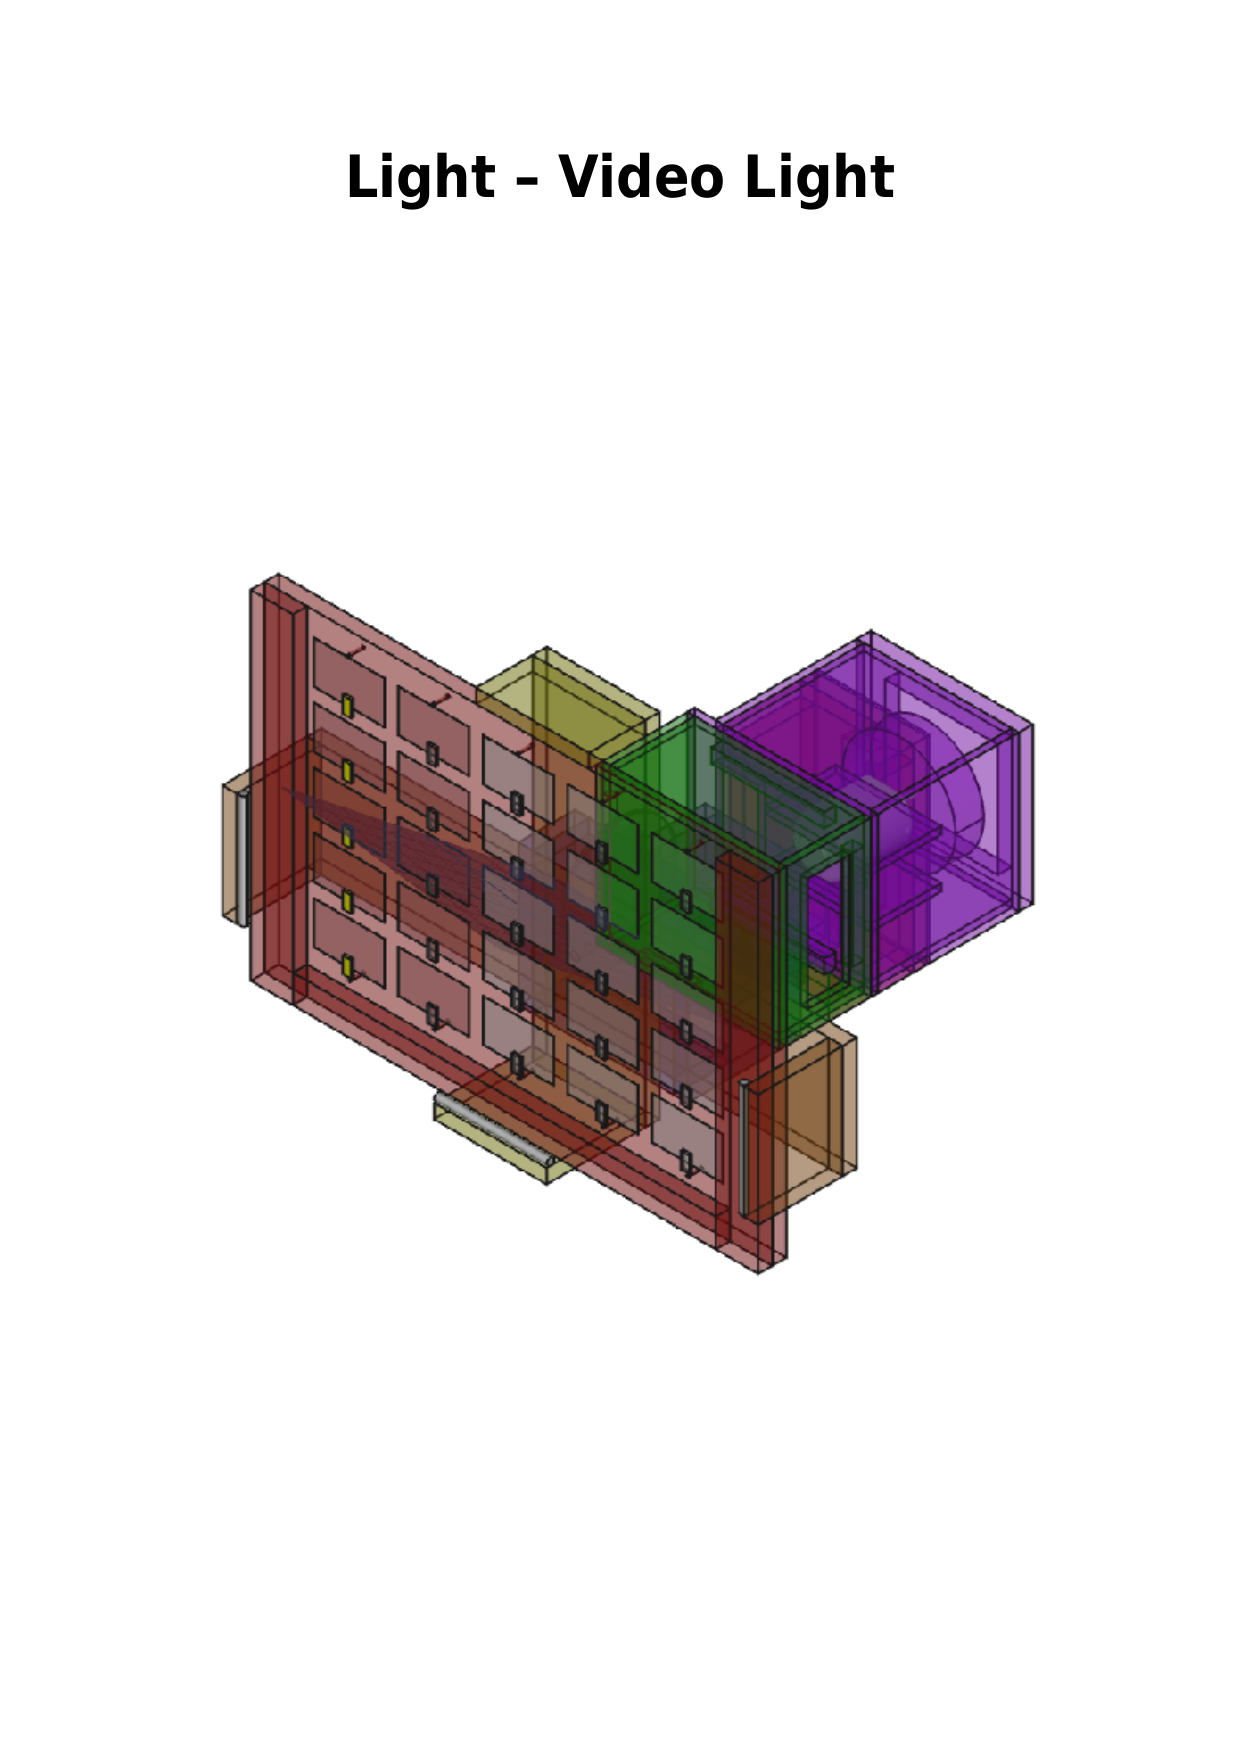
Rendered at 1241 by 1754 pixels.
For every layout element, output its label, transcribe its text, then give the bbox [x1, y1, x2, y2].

picture [199, 552, 1064, 1292]
subtitle Light – Video Light [118, 143, 1122, 211]
